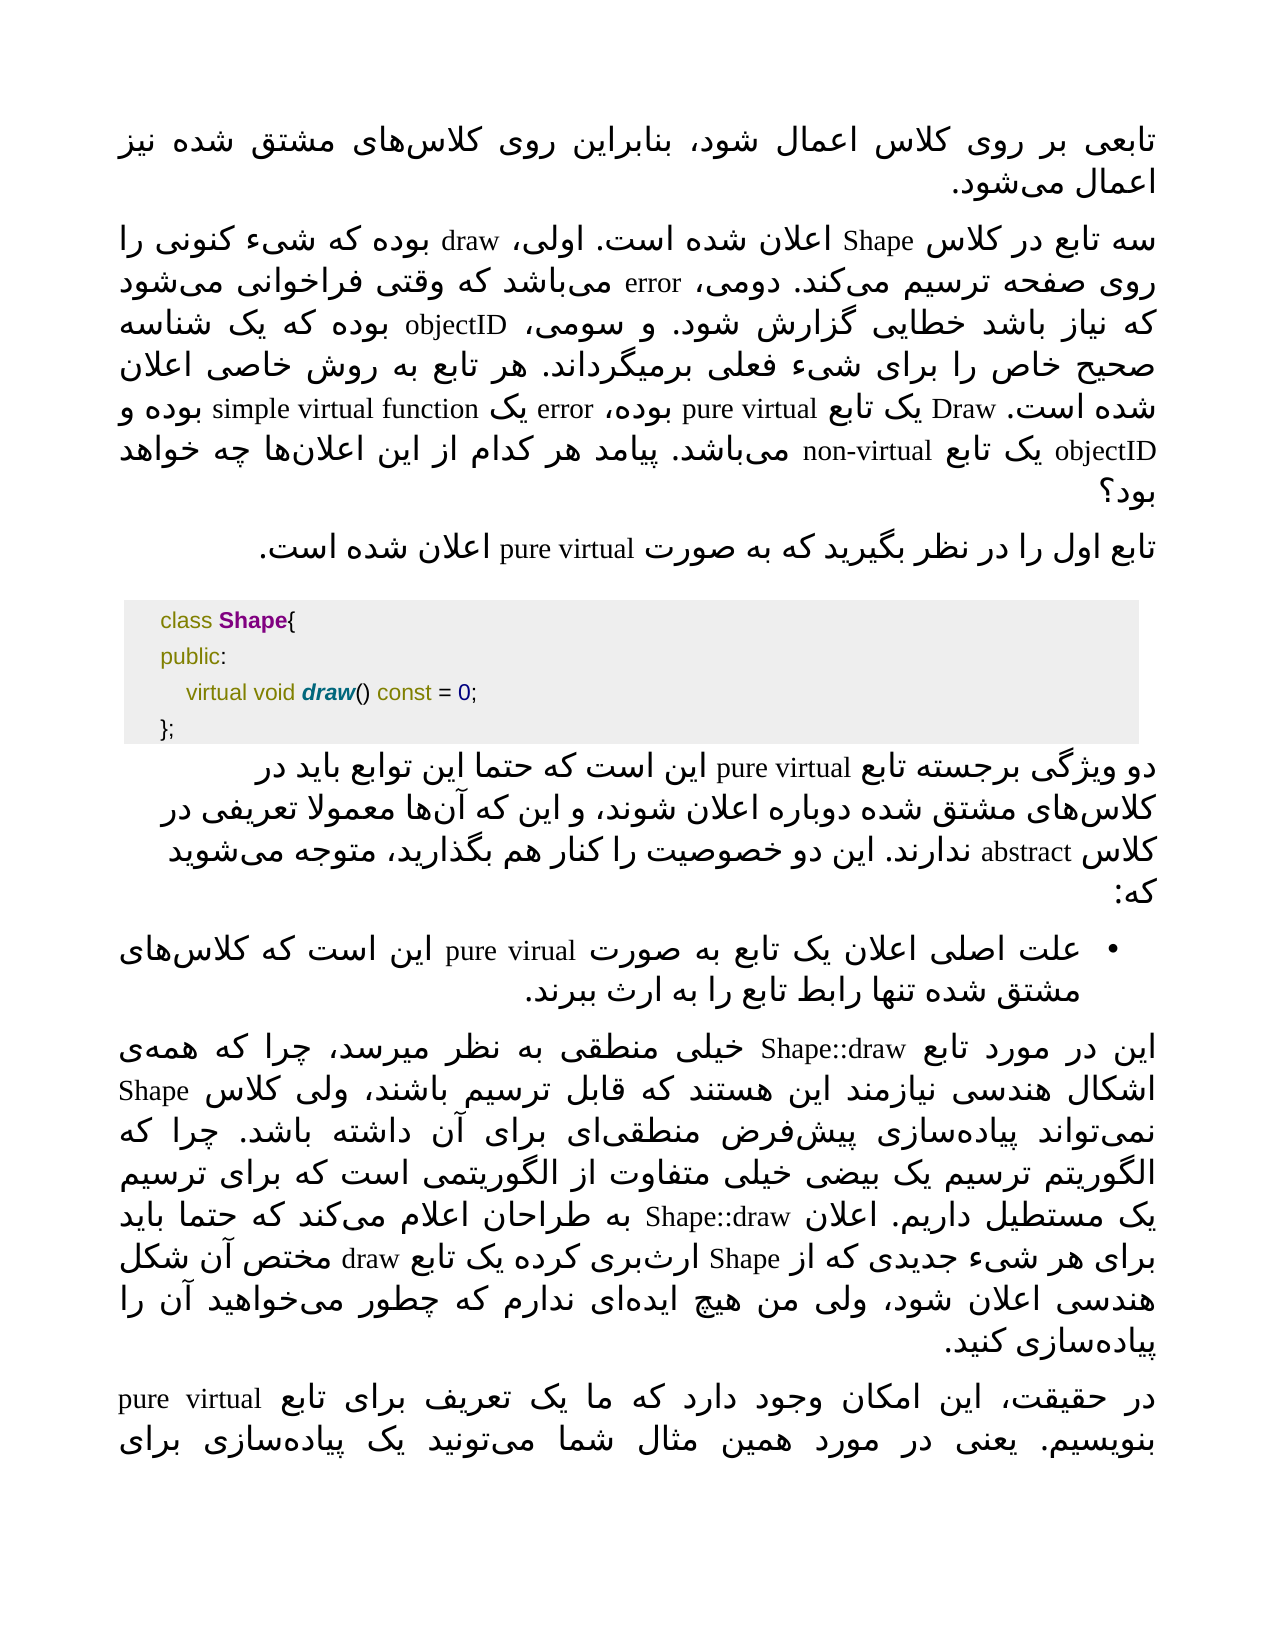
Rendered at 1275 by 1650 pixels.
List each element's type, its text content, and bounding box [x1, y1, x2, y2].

list علت اصلی اعلان یک تابع به صورت pure virual این است که کلاس‌های مشتق شده تنها رابط تابع را به ارث ببرند. [118, 926, 1119, 1010]
text class Shape{ [124, 600, 1139, 636]
text public: [124, 636, 1139, 672]
text Shape یک کلاس abstract می‌باشد. تابع draw که pure virtual می‌باشد برای ترسیم آن به کار میرود. در نتیجه، کاربران نمی‌توانند یک نمونه از کلاس Shape بسازند، کلاس‌ها تنها می‌توانند از آن مشتق شوند. صرف نظر از آن، کلاس Shape تاثیر زیادی را روی همه‌ی کلاس‌هایی که از آن ارث می‌برند دارد. چرا که توابع عضو رابط همیشه به ارث برده می‌شوند. همچنانکه در آیتم ۳۲ توضیح داده شد، ارث‌بری عمومی به معنای is-a می‌باشد، بنابراین هر چیزی که برای کلاس پایه درست باشد باید برای کلاس‌های مشتق شده نیز درست باشد. بنابراین، اگر تابعی بر روی کلاس اعمال شود، بنابراین روی کلاس‌های مشتق شده نیز اعمال می‌شود. [118, 118, 1157, 202]
text virtual void draw() const = 0; [124, 672, 1139, 708]
text تابع اول را در نظر بگیرید که به صورت pure virtual اعلان شده است. [118, 525, 1157, 567]
text سه تابع در کلاس Shape اعلان شده است. اولی، draw بوده که شیء کنونی را روی صفحه ترسیم می‌کند. دومی، error می‌باشد که وقتی فراخوانی می‌شود که نیاز باشد خطایی گزارش شود. و سومی، objectID بوده که یک شناسه صحیح خاص را برای شیء فعلی برمیگرداند. هر تابع به روش خاصی اعلان شده است. Draw یک تابع pure virtual بوده، error یک simple virtual function بوده و objectID یک تابع non-virtual می‌باشد. پیامد هر کدام از این اعلان‌ها چه خواهد بود؟ [118, 217, 1157, 511]
text این در مورد تابع Shape::draw خیلی منطقی به نظر میرسد، چرا که همه‌ی اشکال هندسی نیازمند این هستند که قابل ترسیم باشند، ولی کلاس Shape نمی‌تواند پیاده‌سازی پیش‌فرض منطقی‌ای برای آن داشته باشد. چرا که الگوریتم ترسیم یک بیضی خیلی متفاوت از الگوریتمی است که برای ترسیم یک مستطیل داریم. اعلان Shape::draw به طراحان اعلام می‌کند که حتما باید برای هر شیء جدیدی که از Shape ارث‌بری کرده یک تابع draw مختص آن شکل هندسی اعلان شود، ولی من هیچ ایده‌ای ندارم که چطور می‌خواهید آن را پیاده‌سازی کنید. [118, 1025, 1157, 1361]
text دو ویژگی برجسته تابع pure virtual این است که حتما این توابع باید در کلاس‌های مشتق شده دوباره اعلان شوند، و این که آن‌ها معمولا تعریفی در کلاس abstract ندارند. این دو خصوصیت را کنار هم بگذارید، متوجه می‌شوید که: [118, 744, 1157, 912]
text }; [124, 708, 1139, 744]
text در حقیقت، این امکان وجود دارد که ما یک تعریف برای تابع pure virtual بنویسیم. یعنی در مورد همین مثال شما می‌تونید یک پیاده‌سازی برای shape::draw بنویسید، و ++C ایرادی نمیگیرد، ولی تنها راهی که می‌توان این تابع را صدا زد، این است که تابع را با نام کلاس صدا بزنید. [118, 1375, 1157, 1459]
